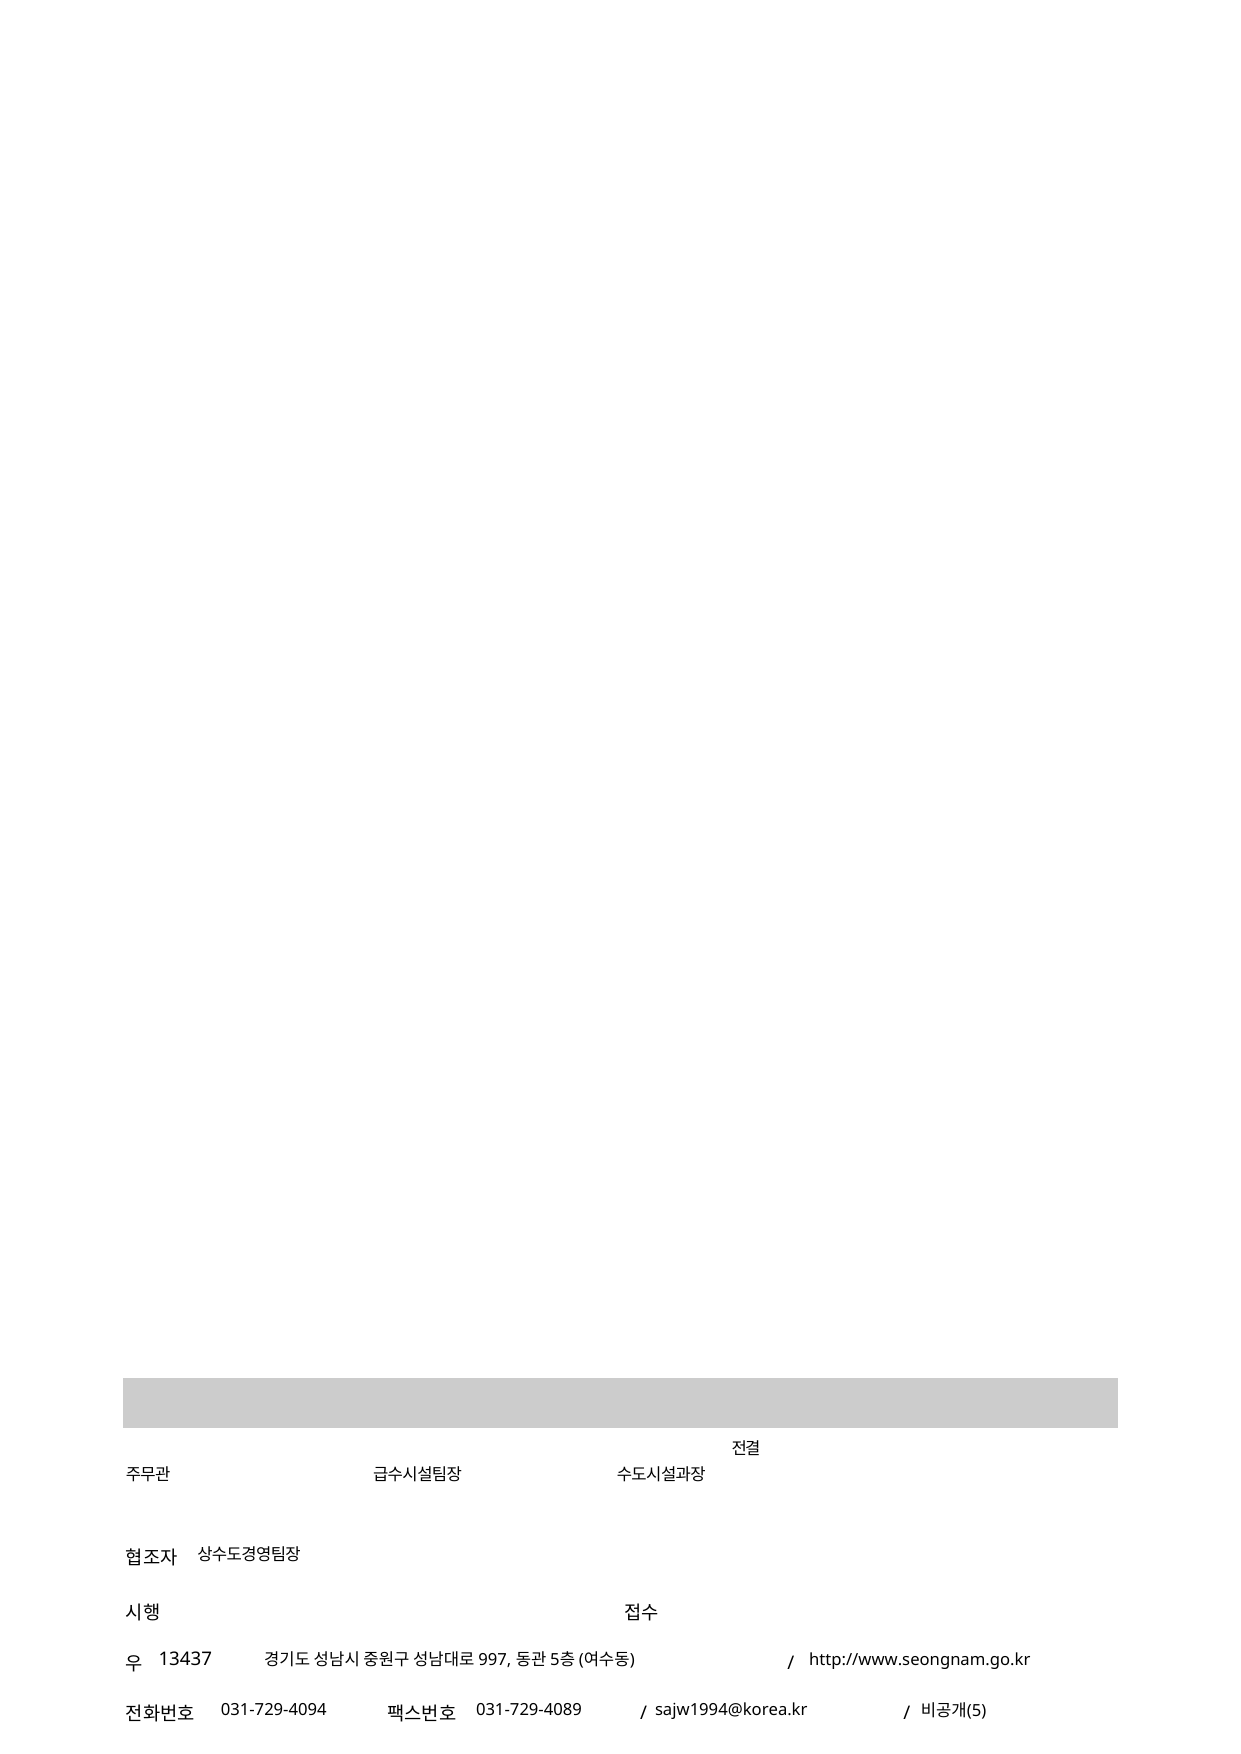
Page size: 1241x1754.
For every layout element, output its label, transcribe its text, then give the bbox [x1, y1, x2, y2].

table_cell [482, 1479, 614, 1530]
table_header [123, 1210, 318, 1265]
table_cell [660, 1530, 773, 1589]
table_cell [888, 1530, 1008, 1589]
table_cell 상수도경영팀장 [194, 1530, 313, 1589]
table_cell 협조자 [123, 1530, 194, 1589]
table_cell [123, 1316, 213, 1378]
table_header [121, 1149, 1119, 1641]
table_cell 주무관 [123, 1429, 234, 1530]
table_cell [123, 1265, 213, 1316]
table_cell 비공개(5) [918, 1690, 1118, 1741]
table_cell [123, 1378, 1118, 1428]
table_cell [1008, 1530, 1118, 1589]
table_cell [865, 1429, 979, 1530]
table_cell 13437 [155, 1640, 261, 1690]
table_cell 시행 [123, 1589, 175, 1640]
table_cell [773, 1530, 888, 1589]
table_cell 031-729-4094 [218, 1690, 384, 1741]
table_cell http://www.seongnam.go.kr [806, 1640, 1118, 1690]
table_cell [680, 1589, 909, 1640]
table_cell 경기도 성남시 중원구 성남대로 997, 동관 5층 (여수동) [261, 1640, 784, 1690]
table_cell 전결 [729, 1429, 865, 1479]
table_header [318, 1210, 963, 1265]
table_cell [979, 1429, 1118, 1479]
table_cell 팩스번호 [384, 1690, 473, 1741]
table_cell [313, 1530, 431, 1589]
table_cell [482, 1429, 614, 1479]
table_cell 전화번호 [123, 1690, 218, 1741]
table_header [963, 1210, 1118, 1265]
table_cell [543, 1530, 660, 1589]
table_cell sajw1994@korea.kr [652, 1690, 900, 1741]
table_cell [234, 1479, 370, 1530]
table_cell [410, 1589, 621, 1640]
table_cell 급수시설팀장 [370, 1429, 482, 1530]
table_cell [234, 1429, 370, 1479]
table_cell / [784, 1640, 806, 1690]
table_cell 우 [123, 1640, 155, 1690]
table_cell / [637, 1690, 652, 1741]
table_cell [729, 1479, 865, 1530]
table_cell [431, 1530, 543, 1589]
table_cell [213, 1265, 1118, 1378]
table_cell [979, 1479, 1118, 1530]
table_cell [909, 1589, 1118, 1640]
table_cell 031-729-4089 [473, 1690, 637, 1741]
table_cell 수도시설과장 [614, 1429, 728, 1530]
table_cell / [900, 1690, 918, 1741]
table_cell 접수 [621, 1589, 680, 1640]
table_cell [175, 1589, 410, 1640]
